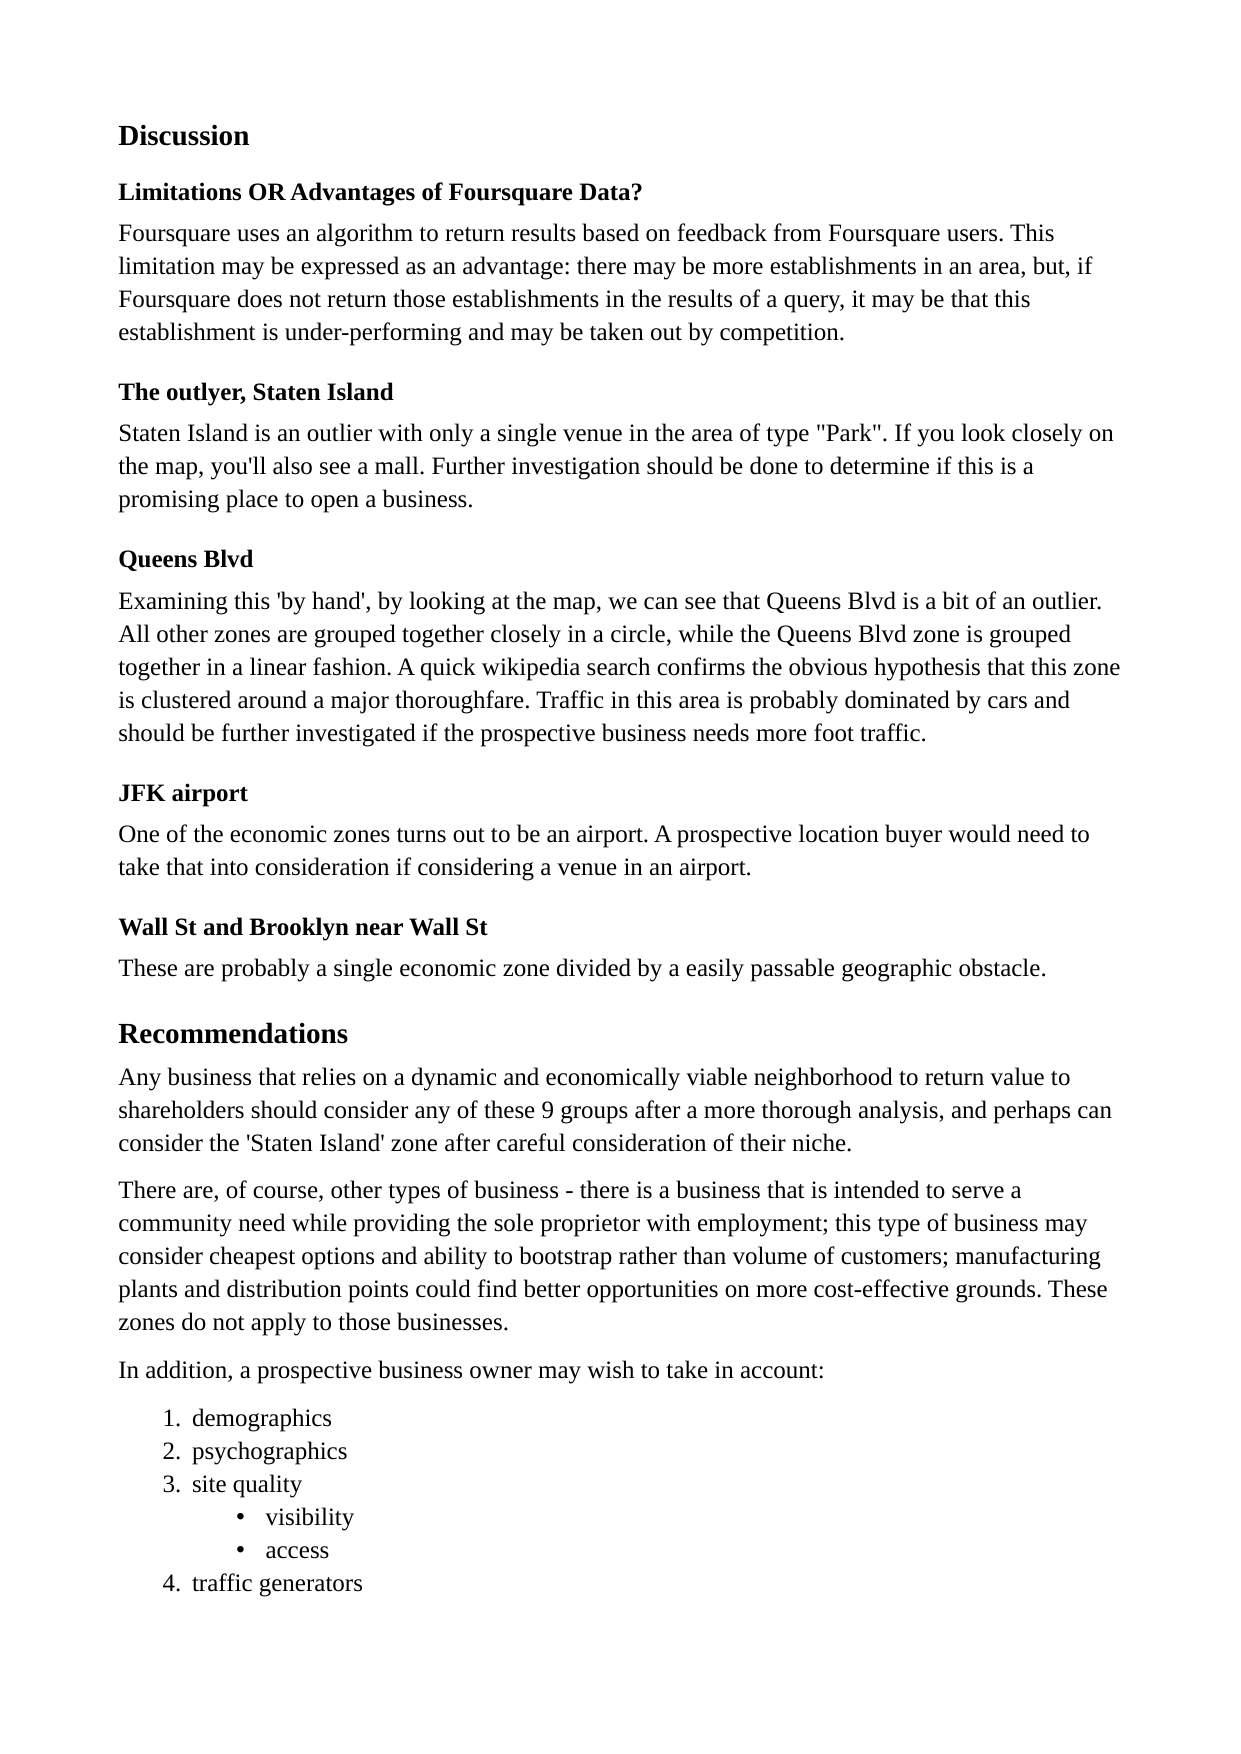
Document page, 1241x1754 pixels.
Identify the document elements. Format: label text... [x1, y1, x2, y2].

list site quality [162, 1469, 1122, 1497]
text There are, of course, other types of business - there is a business that is intended to serve a community need while providing the sole proprietor with employment; this type of business may consider cheapest options and ability to bootstrap rather than volume of customers; manufacturing plants and distribution points could find better opportunities on more cost-effective grounds. These zones do not apply to those businesses. [118, 1175, 1122, 1336]
subtitle Wall St and Brooklyn near Wall St [118, 912, 1122, 941]
list demographics [162, 1403, 1122, 1431]
list psychographics [162, 1436, 1122, 1464]
text Examining this 'by hand', by looking at the map, we can see that Queens Blvd is a bit of an outlier. All other zones are grouped together closely in a circle, while the Queens Blvd zone is grouped together in a linear fashion. A quick wikipedia search confirms the obvious hypothesis that this zone is clustered around a major thoroughfare. Traffic in this area is probably dominated by cars and should be further investigated if the prospective business needs more foot traffic. [118, 586, 1122, 747]
subtitle JFK airport [118, 778, 1122, 807]
subtitle Discussion [118, 118, 1122, 152]
text These are probably a single economic zone divided by a easily passable geographic obstacle. [118, 953, 1122, 982]
subtitle Limitations OR Advantages of Foursquare Data? [118, 177, 1122, 205]
subtitle Recommendations [118, 1016, 1122, 1049]
text One of the economic zones turns out to be an airport. A prospective location buyer would need to take that into consideration if considering a venue in an airport. [118, 819, 1122, 881]
list visibility [236, 1502, 1122, 1531]
text Any business that relies on a dynamic and economically viable neighborhood to return value to shareholders should consider any of these 9 groups after a more thorough analysis, and perhaps can consider the 'Staten Island' zone after careful consideration of their niche. [118, 1062, 1122, 1157]
list traffic generators [162, 1568, 1122, 1597]
text In addition, a prospective business owner may wish to take in account: [118, 1355, 1122, 1384]
list access [236, 1535, 1122, 1563]
text Staten Island is an outlier with only a single venue in the area of type "Park". If you look closely on the map, you'll also see a mall. Further investigation should be done to determine if this is a promising place to open a business. [118, 418, 1122, 513]
subtitle The outlyer, Staten Island [118, 377, 1122, 406]
subtitle Queens Blvd [118, 544, 1122, 573]
text Foursquare uses an algorithm to return results based on feedback from Foursquare users. This limitation may be expressed as an advantage: there may be more establishments in an area, but, if Foursquare does not return those establishments in the results of a query, it may be that this establishment is under-performing and may be taken out by competition. [118, 218, 1122, 346]
